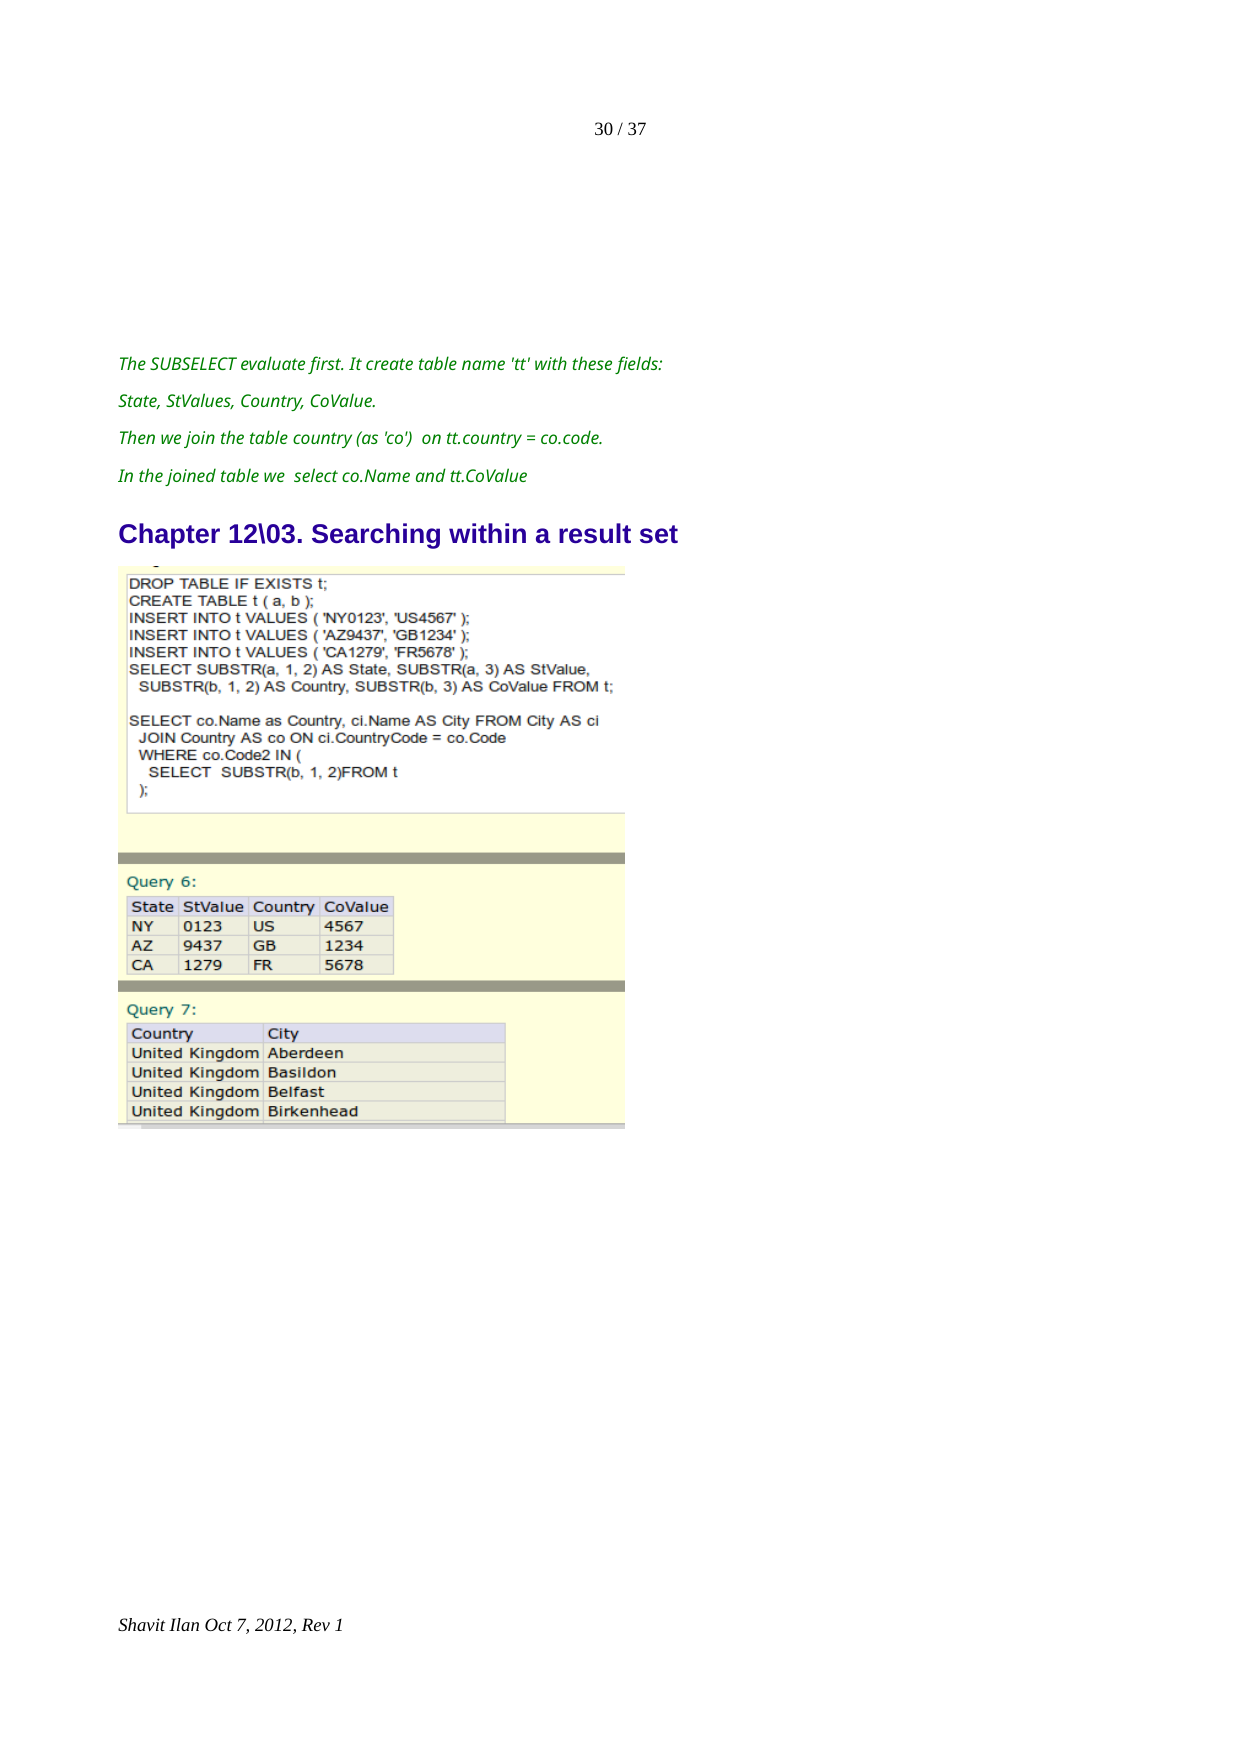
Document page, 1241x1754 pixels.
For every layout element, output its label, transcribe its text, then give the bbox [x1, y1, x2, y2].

subtitle The SUBSELECT evaluate first. It create table name 'tt' with these fields: [118, 351, 1122, 375]
subtitle Chapter 12\03. Searching within a result set [118, 518, 1122, 549]
picture [118, 566, 625, 1129]
subtitle Then we join the table country (as 'co') on tt.country = co.code. [118, 426, 1122, 450]
subtitle In the joined table we select co.Name and tt.CoValue [118, 463, 1122, 487]
subtitle State, StValues, Country, CoValue. [118, 389, 1122, 412]
